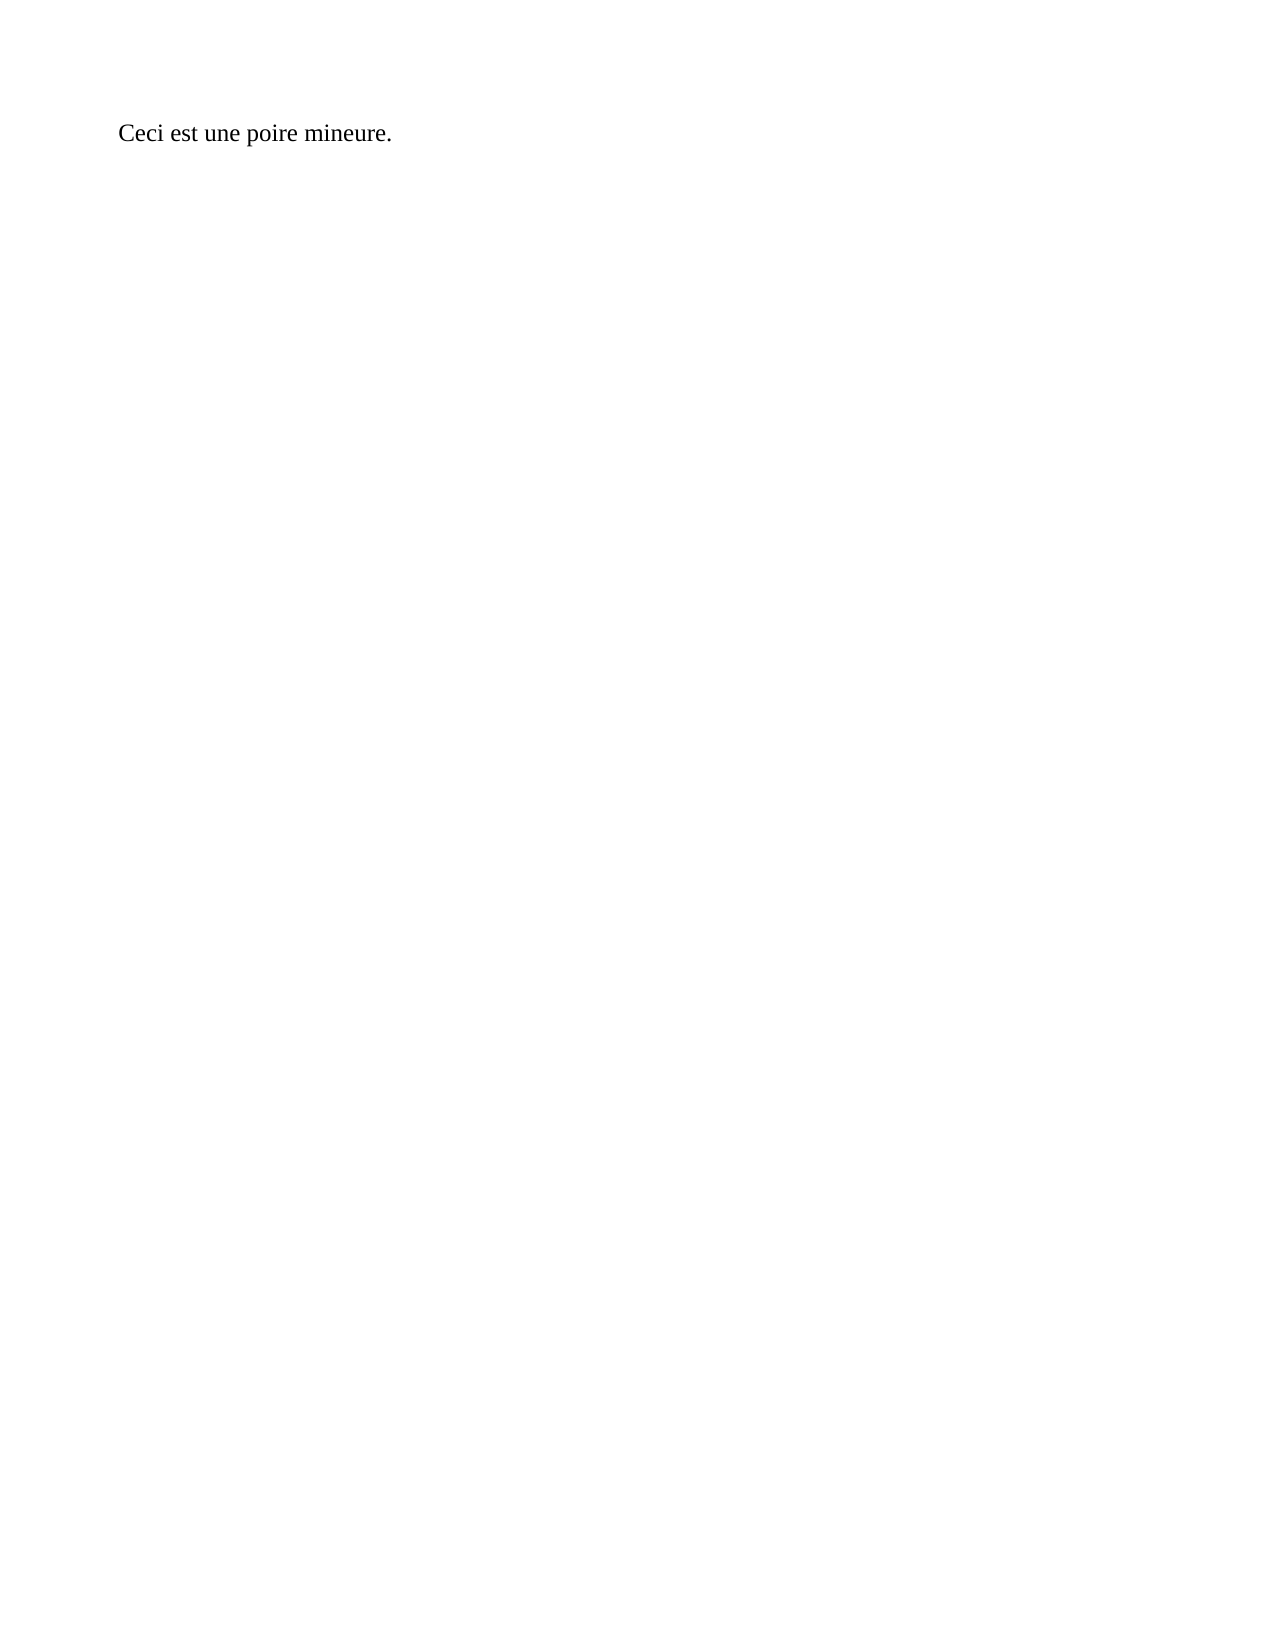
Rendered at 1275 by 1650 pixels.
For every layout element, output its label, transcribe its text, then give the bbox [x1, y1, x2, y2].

text Ceci est une poire mineure. [118, 118, 1157, 147]
